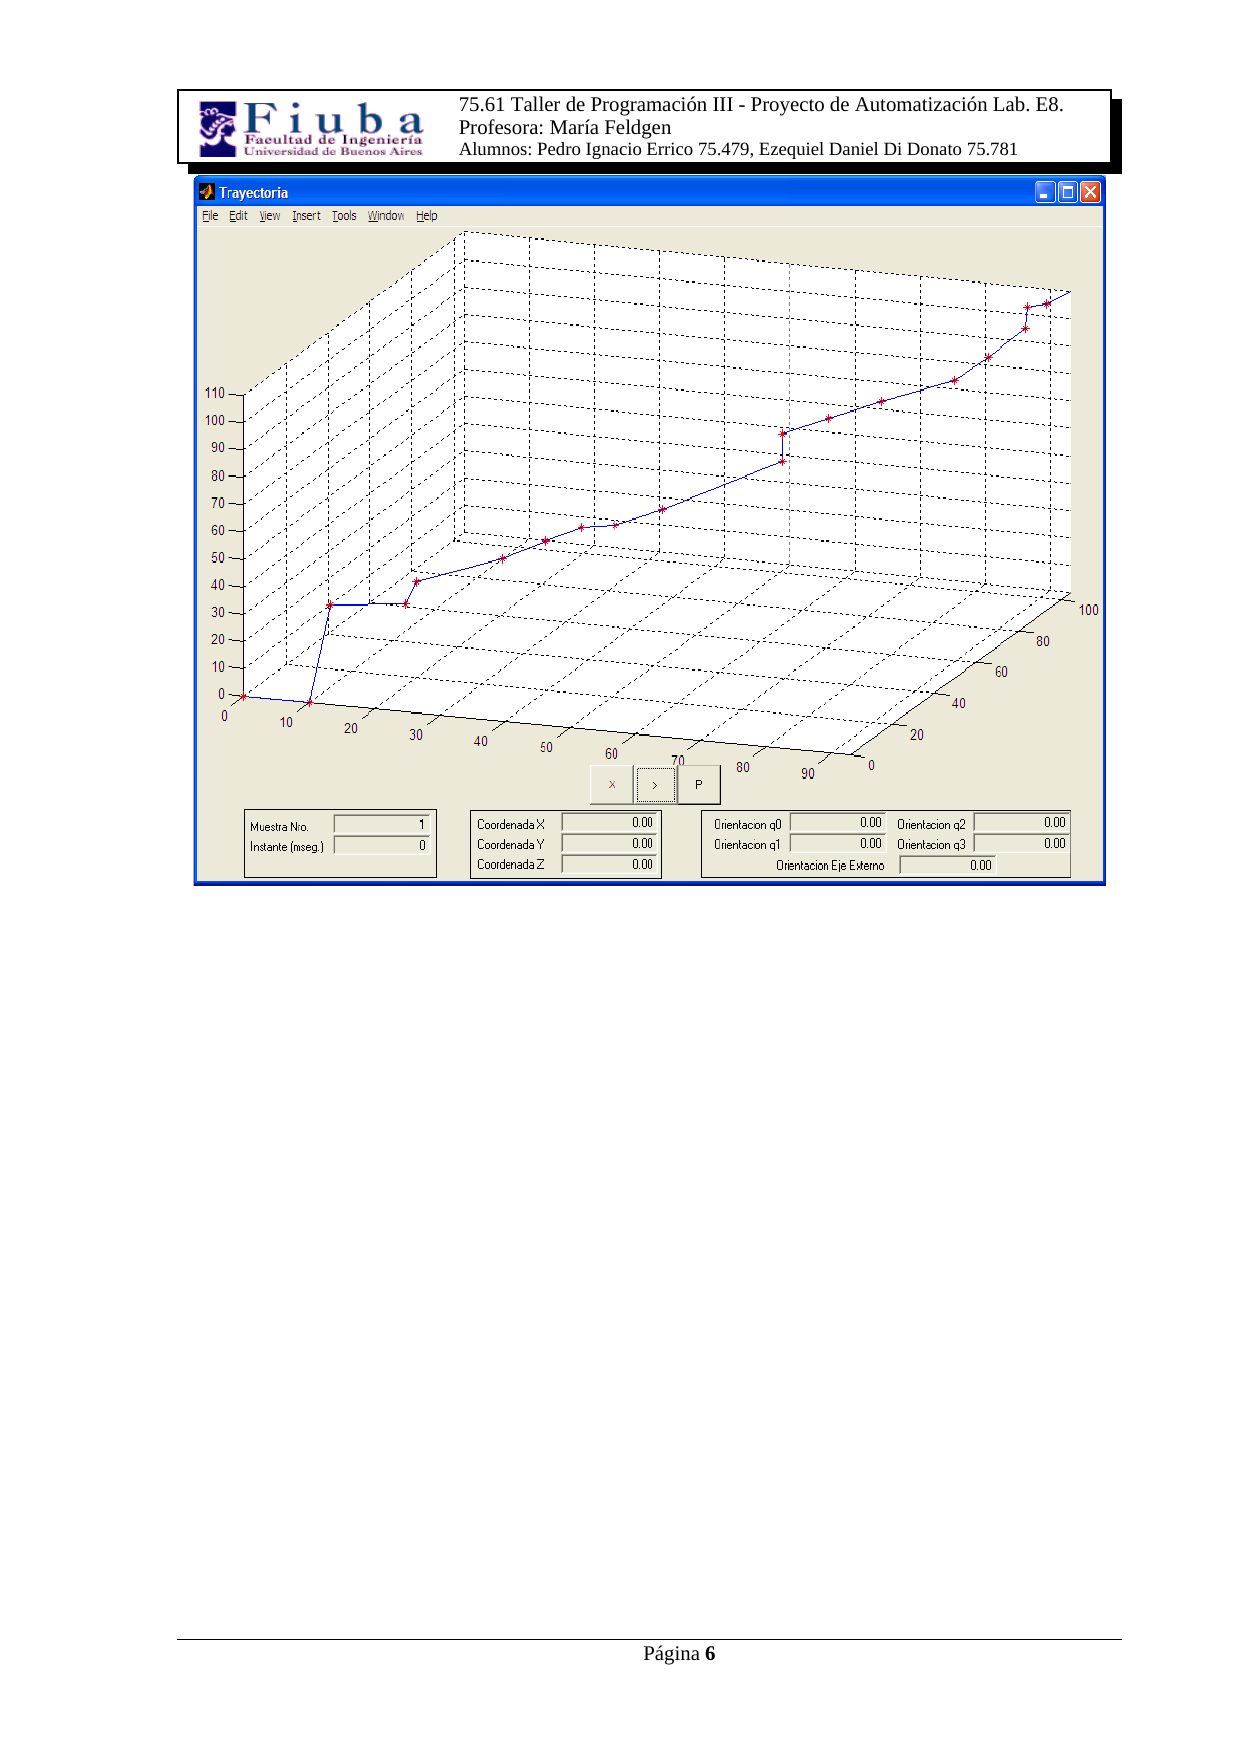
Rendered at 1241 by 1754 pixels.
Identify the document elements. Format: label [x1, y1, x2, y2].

picture [196, 100, 431, 157]
picture [193, 175, 1106, 886]
